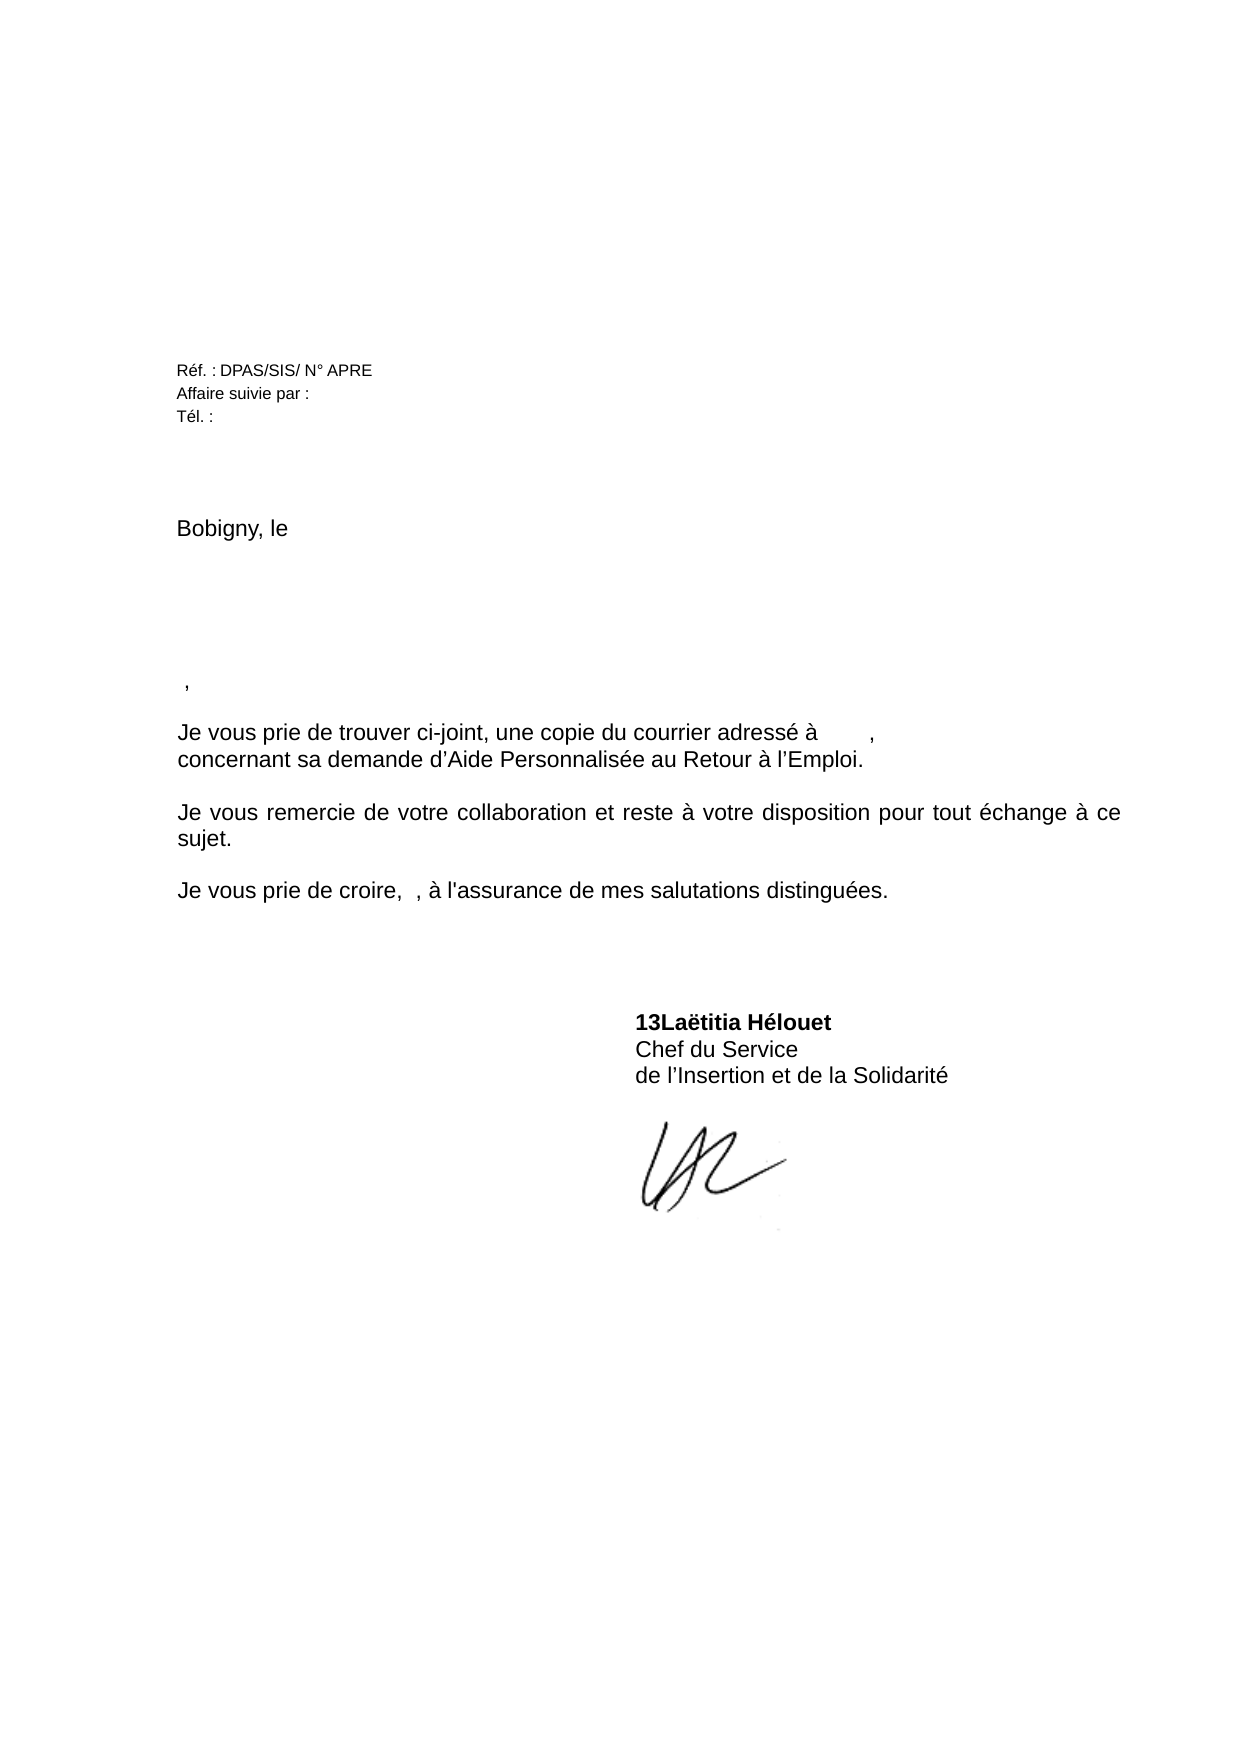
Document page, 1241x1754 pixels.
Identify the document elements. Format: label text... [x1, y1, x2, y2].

table_cell [316, 381, 620, 404]
table_cell [650, 341, 1123, 502]
table_cell [176, 324, 1123, 341]
text Chef du Service [546, 1036, 1122, 1062]
table_cell [176, 427, 620, 502]
table_cell Bobigny, le [176, 515, 1123, 542]
table_cell DPAS/SIS/ N° APRE [220, 358, 620, 381]
text de l’Insertion et de la Solidarité [546, 1062, 1122, 1088]
text Je vous remercie de votre collaboration et reste à votre disposition pour tout échange à ce sujet. [177, 798, 1122, 851]
text Je vous prie de croire, , à l'assurance de mes salutations distinguées. [177, 877, 1122, 904]
table_cell Affaire suivie par : [176, 381, 316, 404]
table_cell [220, 404, 620, 427]
text Je vous prie de trouver ci-joint, une copie du courrier adressé à , [177, 719, 1122, 746]
table_cell [620, 341, 650, 502]
table_cell [176, 502, 1123, 515]
table_cell [176, 542, 1123, 588]
table_header [176, 240, 620, 323]
text concernant sa demande d’Aide Personnalisée au Retour à l’Emploi. [177, 746, 1122, 772]
text , [177, 667, 1122, 693]
table_header [620, 240, 1123, 323]
table_cell [176, 341, 620, 358]
table_cell Tél. : [176, 404, 220, 427]
text 13Laëtitia Hélouet [546, 1009, 1122, 1036]
table_cell Réf. : [176, 358, 220, 381]
